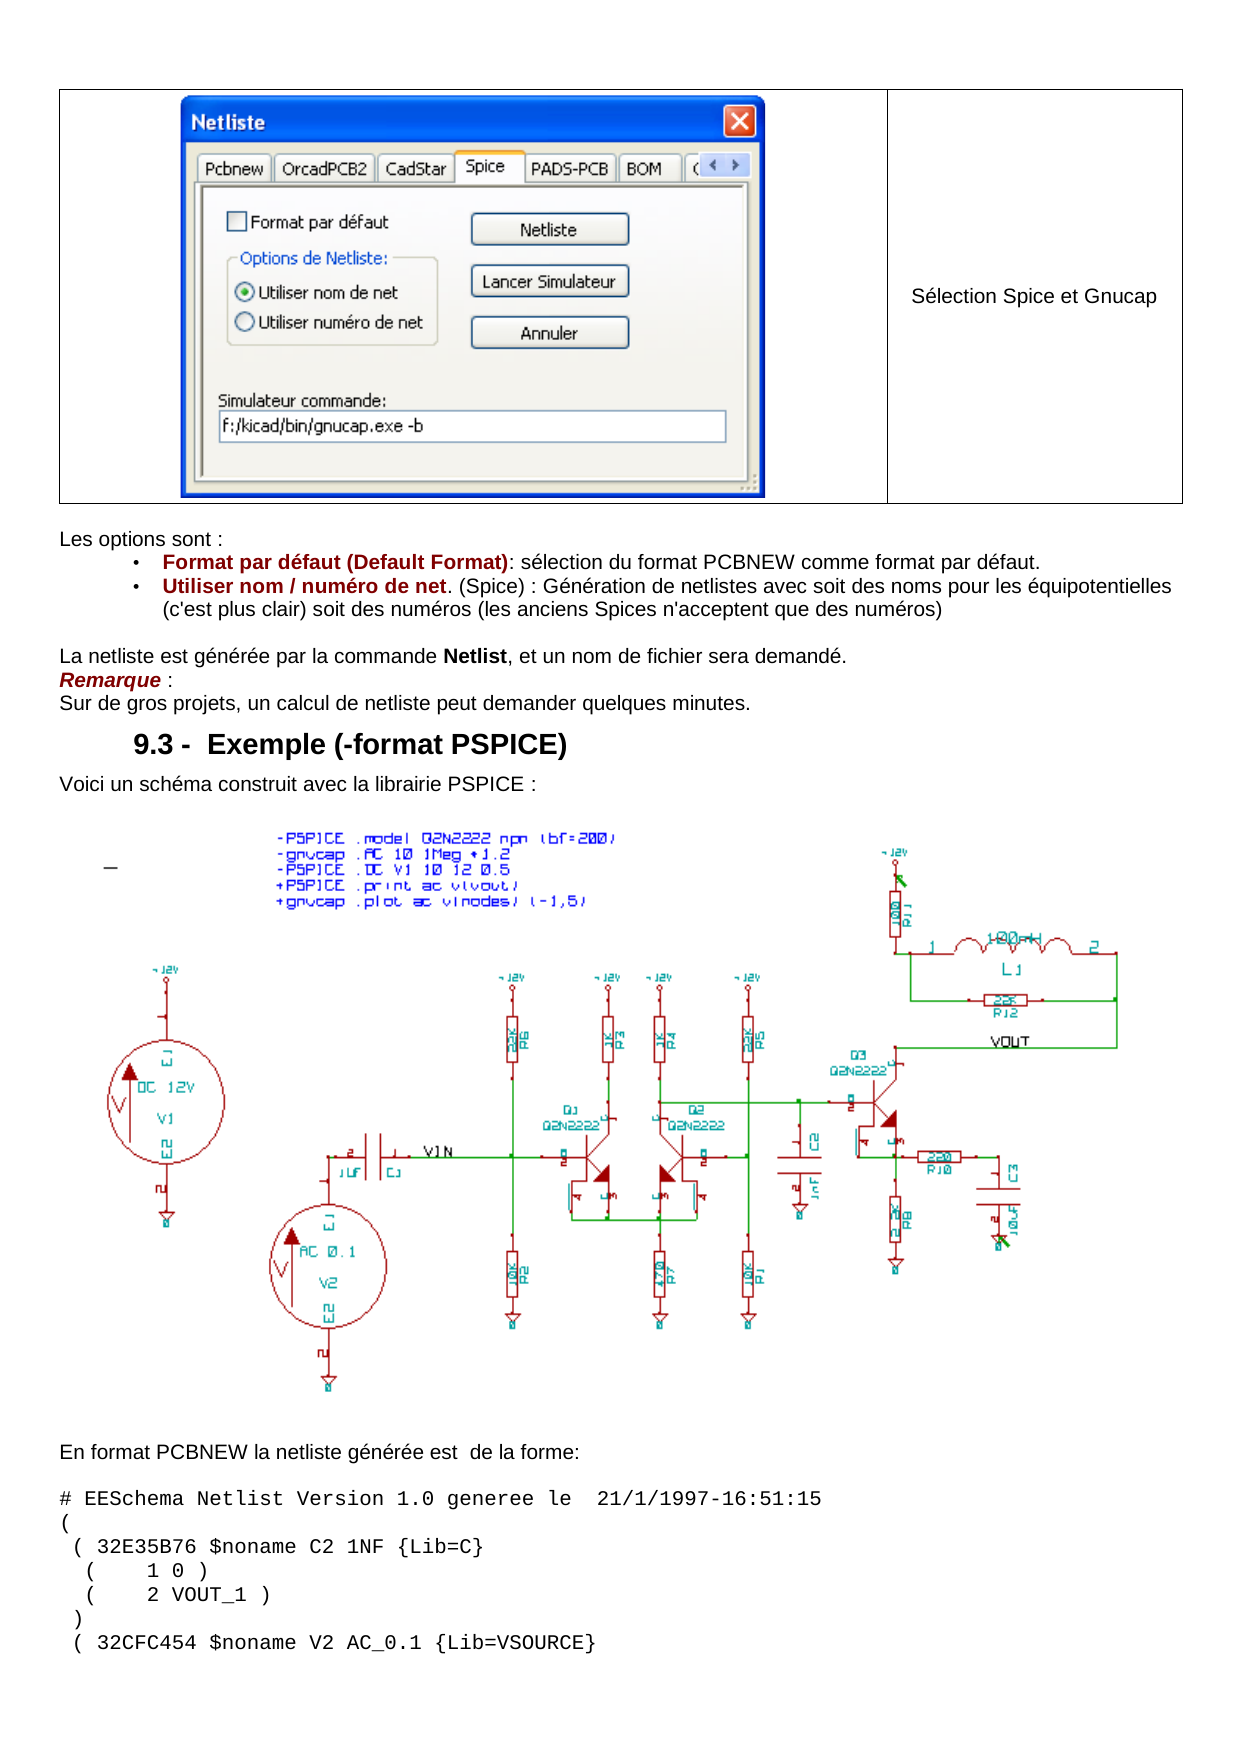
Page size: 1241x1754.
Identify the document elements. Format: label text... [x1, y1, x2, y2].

text Voici un schéma construit avec la librairie PSPICE : [59, 773, 1181, 796]
text ) [59, 1608, 1181, 1632]
text ( 32E35B76 $noname C2 1NF {Lib=C} [59, 1536, 1181, 1560]
text La netliste est générée par la commande Netlist, et un nom de fichier sera demandé. [59, 645, 1181, 668]
text Les options sont : [59, 527, 1181, 551]
text ( 32CFC454 $noname V2 AC_0.1 {Lib=VSOURCE} [59, 1632, 1181, 1656]
text Remarque : [59, 668, 1181, 692]
subtitle Exemple (-format PSPICE) [59, 728, 1181, 760]
text # EESchema Netlist Version 1.0 generee le 21/1/1997-16:51:15 [59, 1488, 1181, 1512]
picture [180, 94, 766, 498]
list Utiliser nom / numéro de net. (Spice) : Génération de netlistes avec soit des noms pour les équipotentielles (c'est plus clair) soit des numéros (les anciens Spices n'acceptent que des numéros) [133, 574, 1181, 621]
text ( 1 0 ) [59, 1560, 1181, 1584]
table_header Sélection Spice et Gnucap [888, 90, 1182, 503]
picture [103, 820, 1137, 1417]
list Format par défaut (Default Format): sélection du format PCBNEW comme format par défaut. [133, 551, 1181, 574]
table_header [60, 90, 887, 503]
text En format PCBNEW la netliste générée est de la forme: [59, 1441, 1181, 1464]
text Sur de gros projets, un calcul de netliste peut demander quelques minutes. [59, 692, 1181, 715]
text ( [59, 1512, 1181, 1536]
text ( 2 VOUT_1 ) [59, 1584, 1181, 1608]
